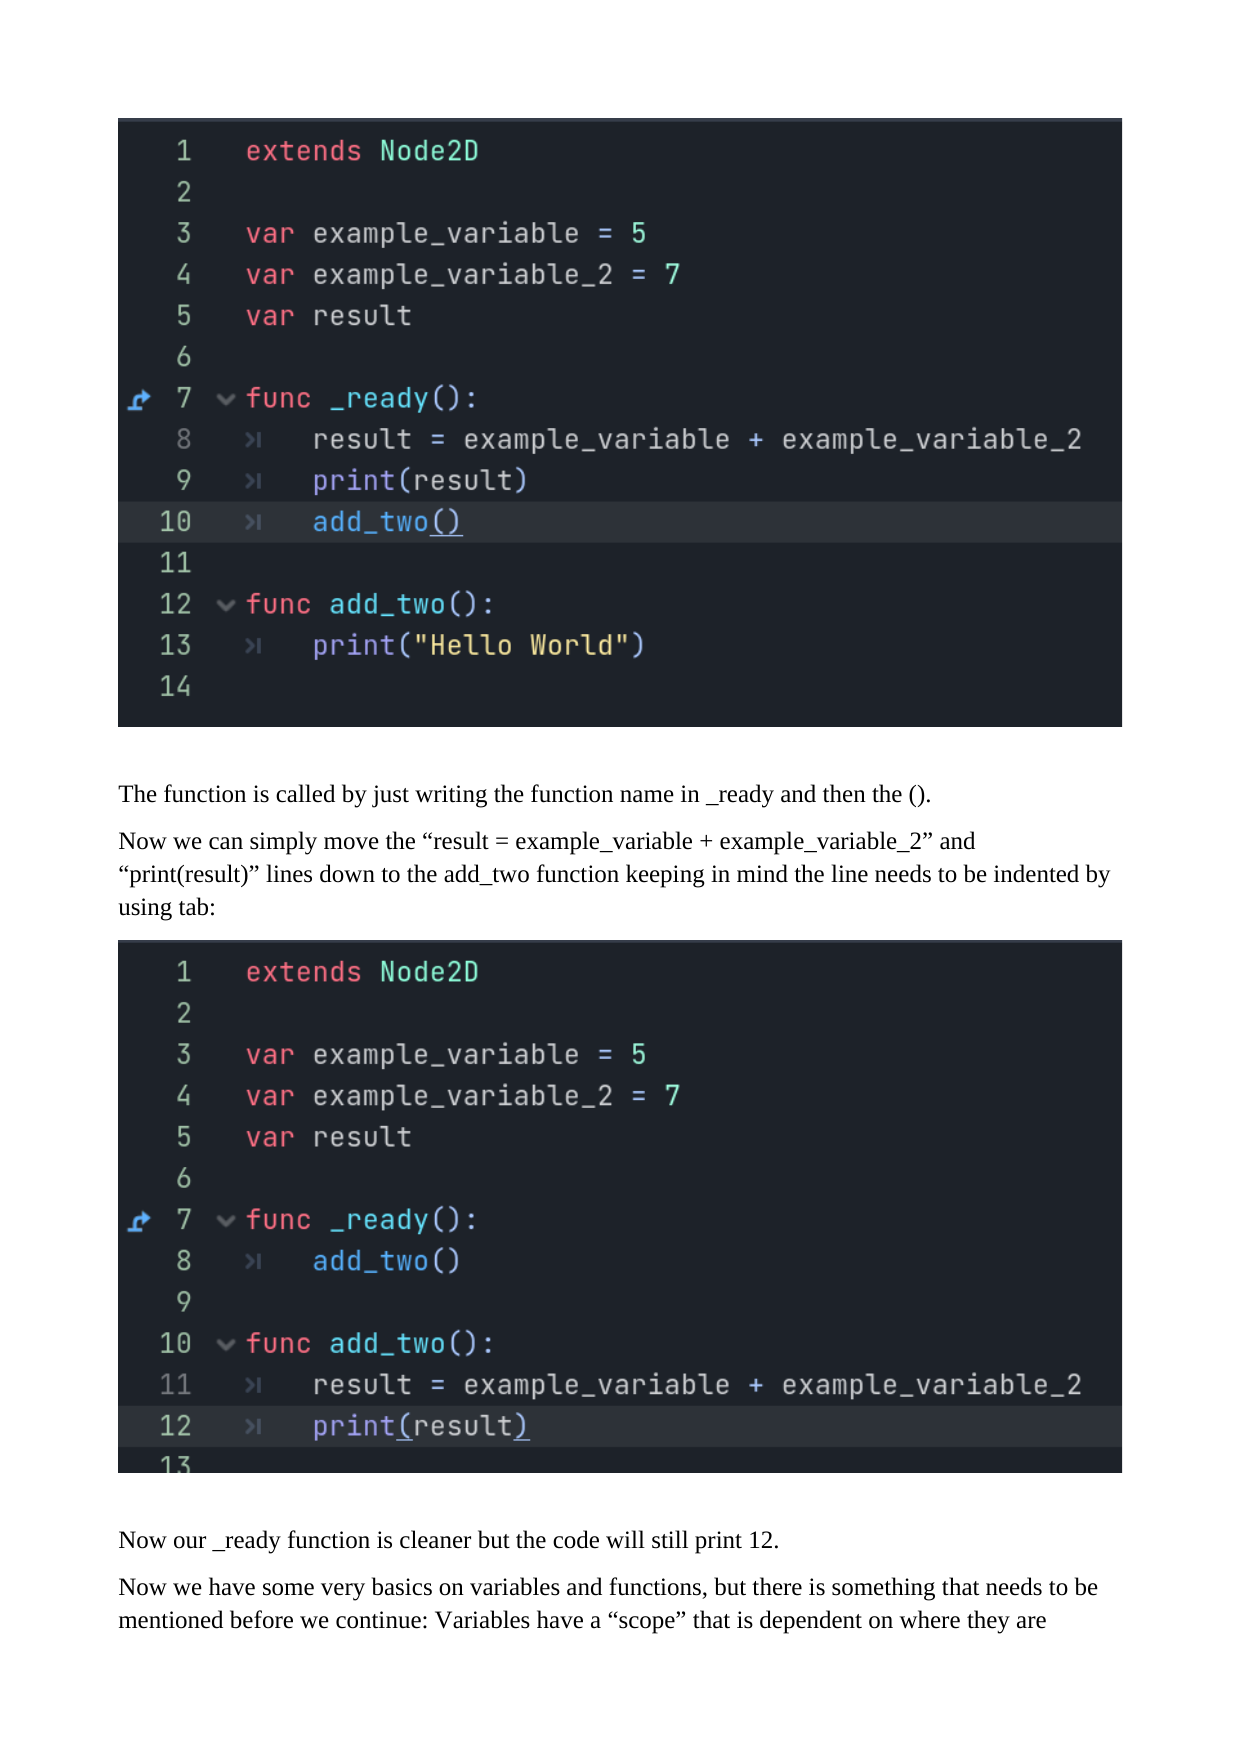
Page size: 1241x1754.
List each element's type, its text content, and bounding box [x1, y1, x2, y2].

text Now our _ready function is cleaner but the code will still print 12. [118, 1525, 1122, 1553]
text The function is called by just writing the function name in _ready and then the (). [118, 779, 1122, 807]
text Now we have some very basics on variables and functions, but there is something that needs to be mentioned before we continue: Variables have a “scope” that is dependent on where they are [118, 1572, 1122, 1634]
picture [118, 940, 1123, 1473]
picture [118, 118, 1123, 727]
text Now we can simply move the “result = example_variable + example_variable_2” and “print(result)” lines down to the add_two function keeping in mind the line needs to be indented by using tab: [118, 826, 1122, 921]
